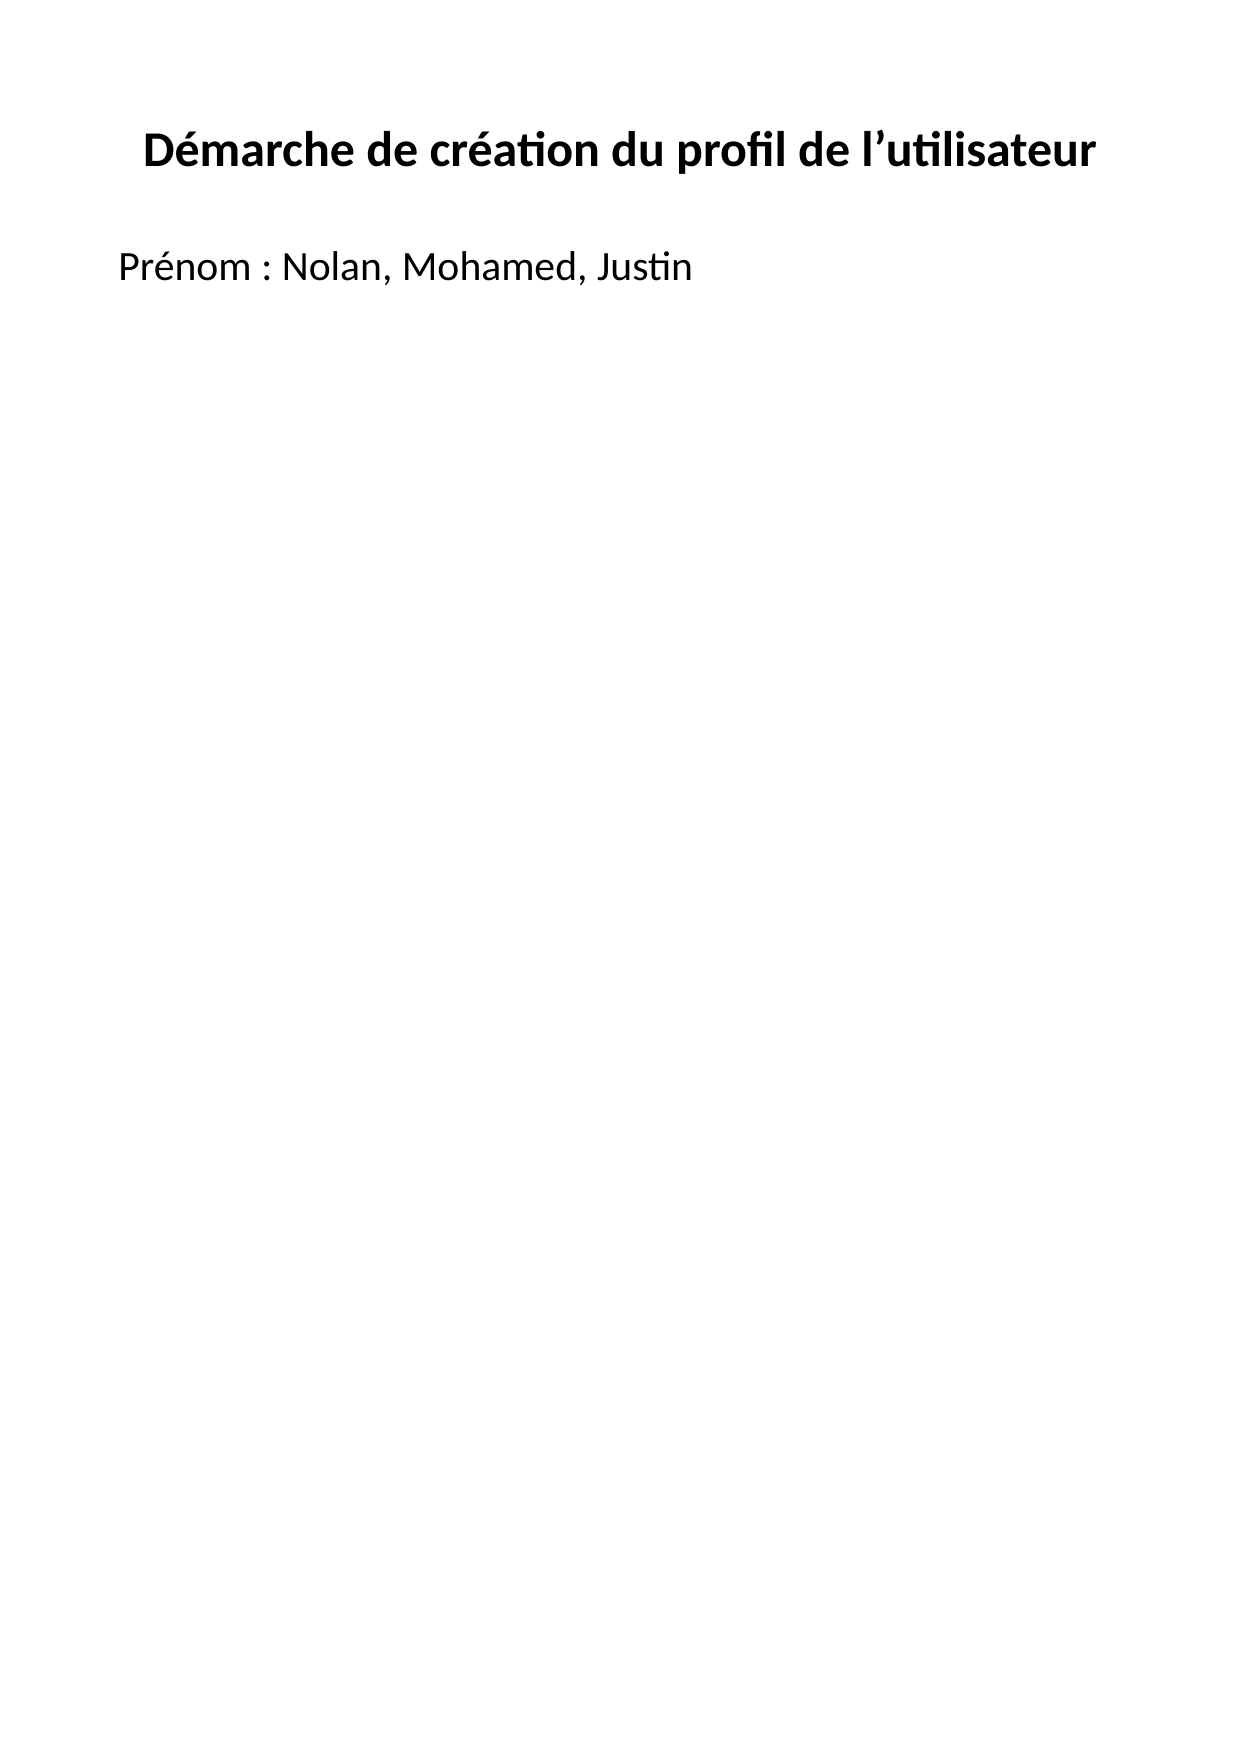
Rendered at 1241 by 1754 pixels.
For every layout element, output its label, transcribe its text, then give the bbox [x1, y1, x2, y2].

text Démarche de création du profil de l’utilisateur [118, 118, 1122, 179]
text Prénom : Nolan, Mohamed, Justin [118, 240, 1122, 291]
